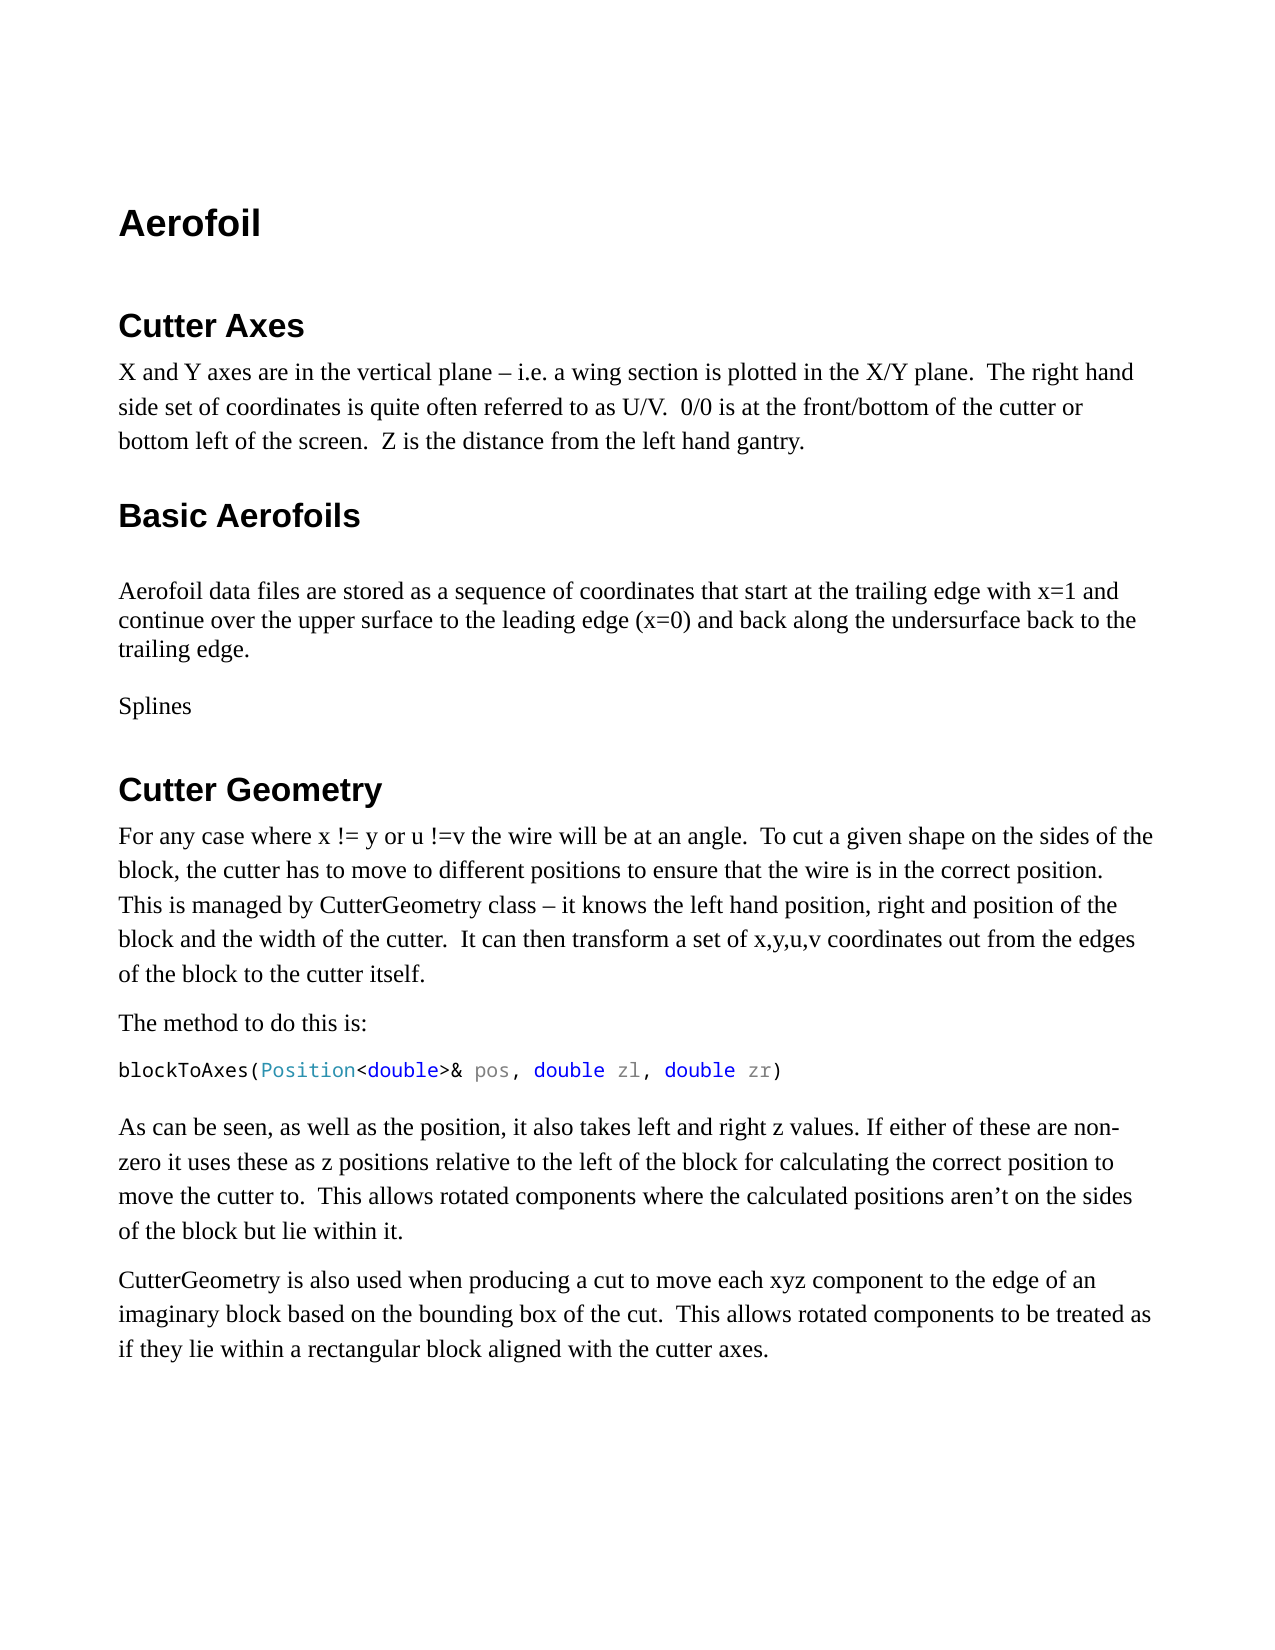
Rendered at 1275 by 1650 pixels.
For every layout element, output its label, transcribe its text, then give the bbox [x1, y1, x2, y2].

text For any case where x != y or u !=v the wire will be at an angle. To cut a given shape on the sides of the block, the cutter has to move to different positions to ensure that the wire is in the correct position. This is managed by CutterGeometry class – it knows the left hand position, right and position of the block and the width of the cutter. It can then transform a set of x,y,u,v coordinates out from the edges of the block to the cutter itself. [118, 821, 1157, 987]
subtitle Aerofoil [118, 201, 1157, 244]
text Aerofoil data files are stored as a sequence of coordinates that start at the trailing edge with x=1 and continue over the upper surface to the leading edge (x=0) and back along the undersurface back to the trailing edge. [118, 576, 1157, 662]
subtitle Cutter Geometry [118, 769, 1157, 808]
text Splines [118, 691, 1157, 720]
text As can be seen, as well as the position, it also takes left and right z values. If either of these are non-zero it uses these as z positions relative to the left of the block for calculating the correct position to move the cutter to. This allows rotated components where the calculated positions aren’t on the sides of the block but lie within it. [118, 1112, 1157, 1245]
text X and Y axes are in the vertical plane – i.e. a wing section is plotted in the X/Y plane. The right hand side set of coordinates is quite often referred to as U/V. 0/0 is at the front/bottom of the cutter or bottom left of the screen. Z is the distance from the left hand gantry. [118, 357, 1157, 455]
subtitle Cutter Axes [118, 306, 1157, 345]
text CutterGeometry is also used when producing a cut to move each xyz component to the edge of an imaginary block based on the bounding box of the cut. This allows rotated components to be treated as if they lie within a rectangular block aligned with the cutter axes. [118, 1265, 1157, 1363]
text The method to do this is: [118, 1008, 1157, 1036]
subtitle Basic Aerofoils [118, 496, 1157, 535]
text blockToAxes(Position<double>& pos, double zl, double zr) [118, 1057, 1157, 1084]
